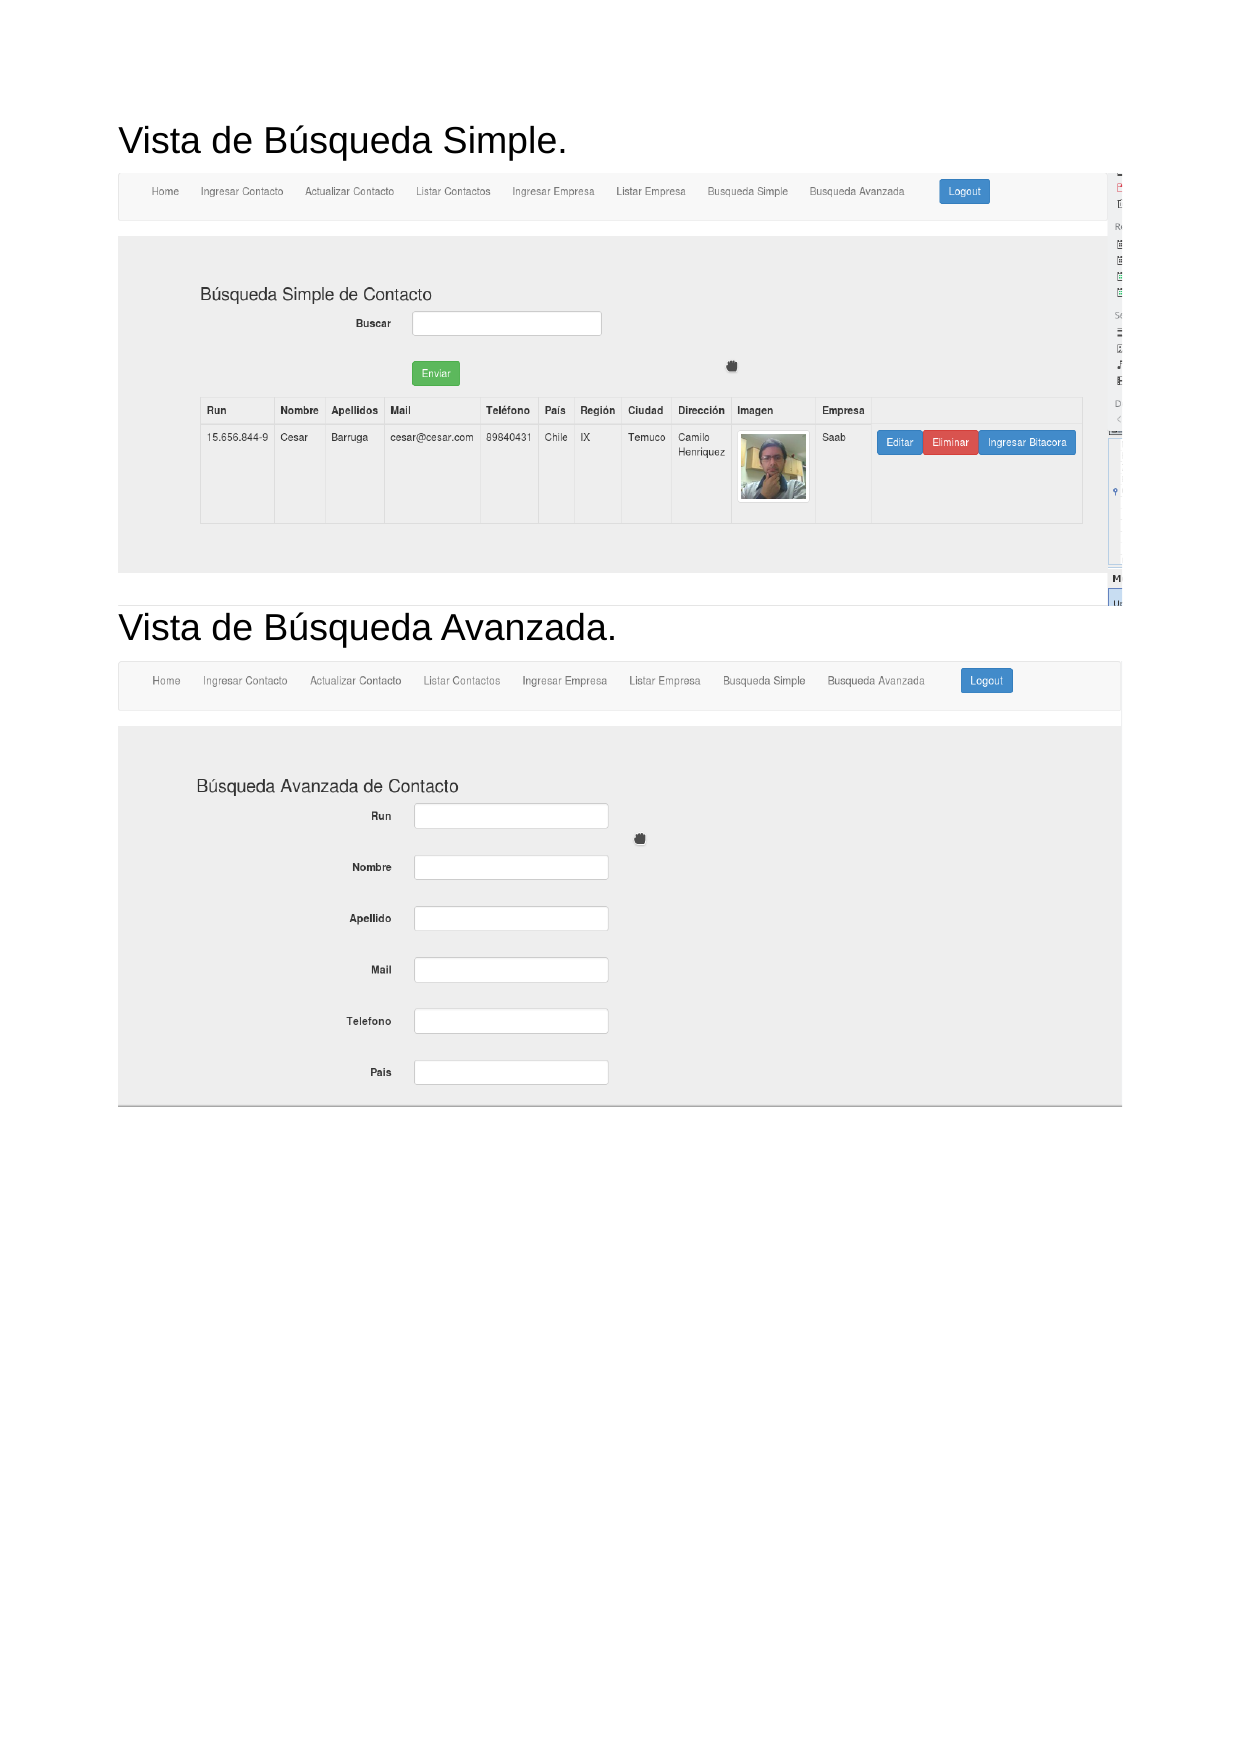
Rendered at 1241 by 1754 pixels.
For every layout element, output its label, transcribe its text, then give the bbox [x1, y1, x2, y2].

picture [118, 173, 1123, 606]
subtitle Vista de Búsqueda Avanzada. [118, 606, 1122, 649]
picture [118, 661, 1123, 1107]
subtitle Vista de Búsqueda Simple. [118, 118, 1122, 161]
